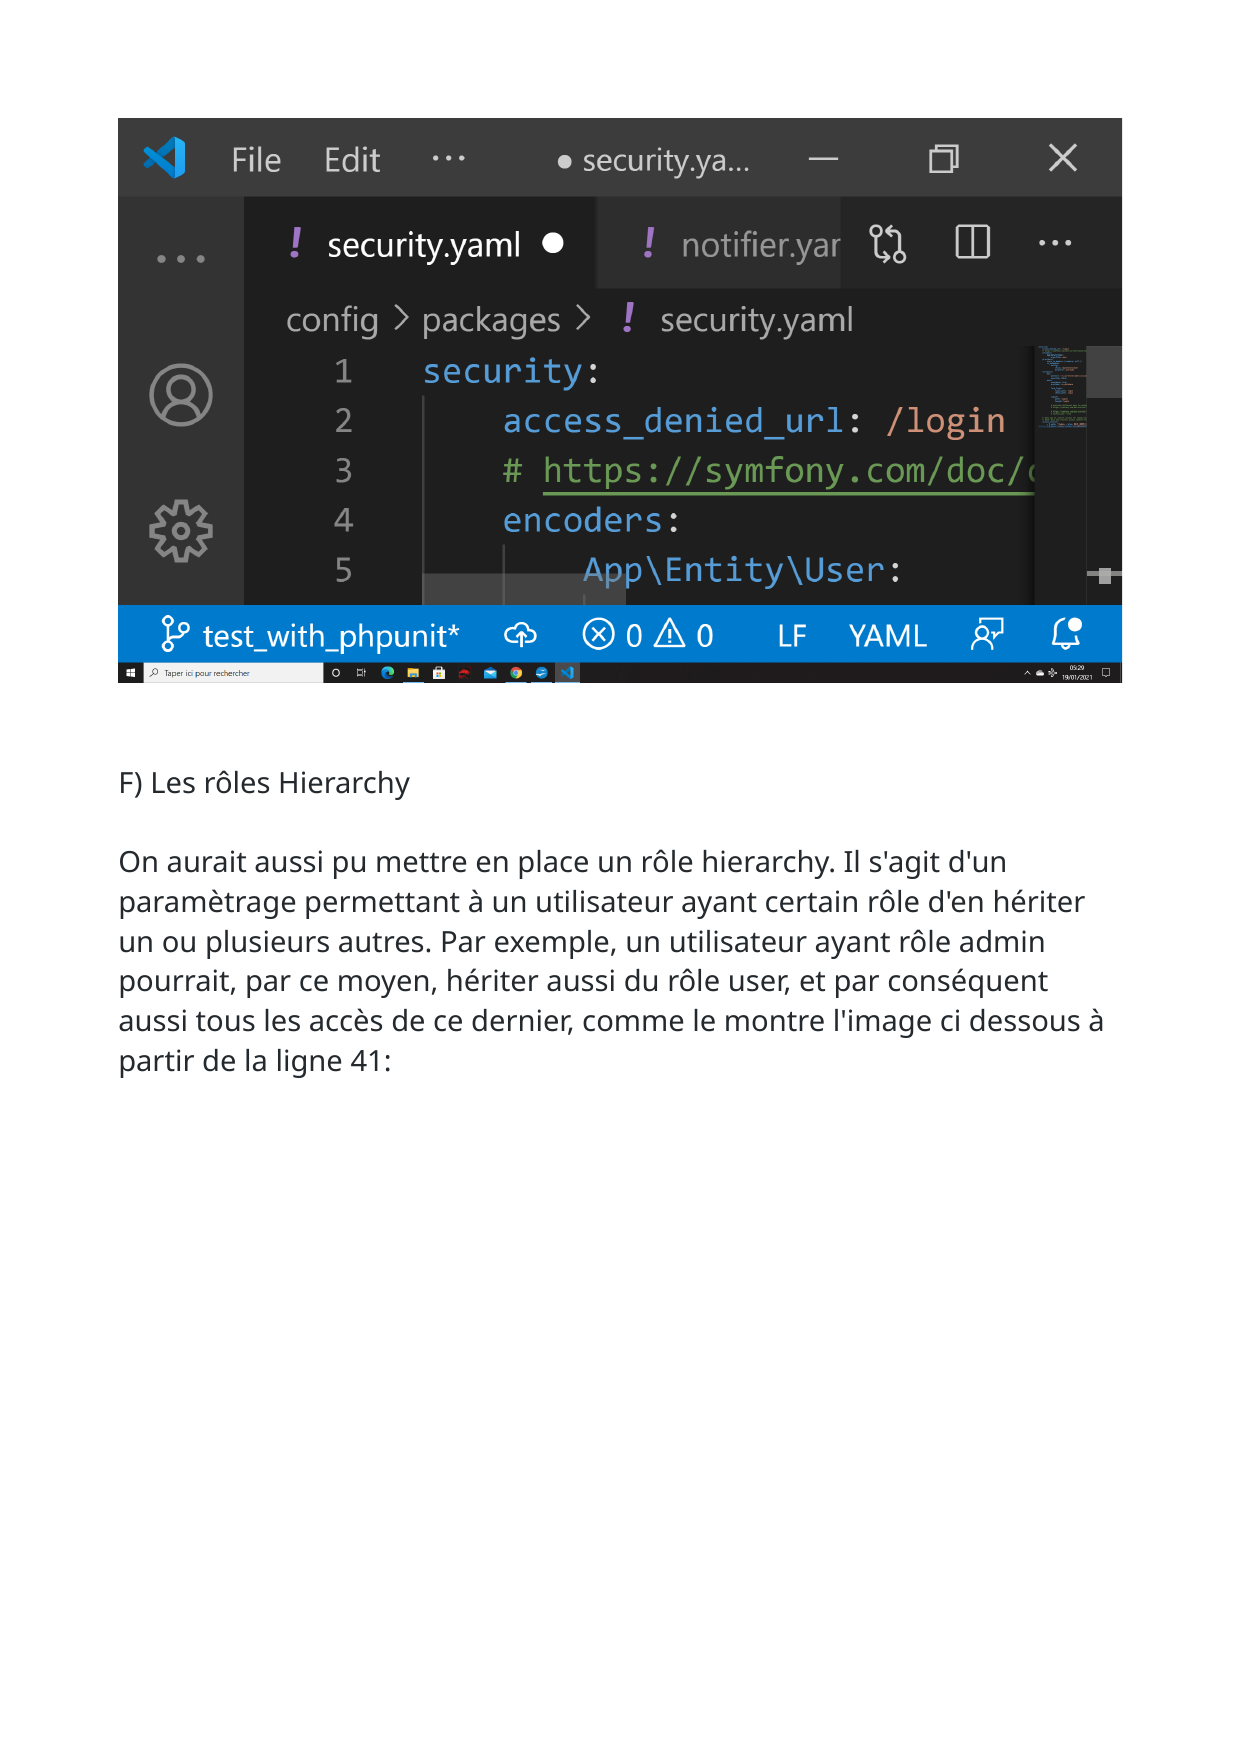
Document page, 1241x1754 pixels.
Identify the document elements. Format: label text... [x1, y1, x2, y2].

picture [118, 118, 1123, 683]
text On aurait aussi pu mettre en place un rôle hierarchy. Il s'agit d'un paramètrage permettant à un utilisateur ayant certain rôle d'en hériter un ou plusieurs autres. Par exemple, un utilisateur ayant rôle admin pourrait, par ce moyen, hériter aussi du rôle user, et par conséquent aussi tous les accès de ce dernier, comme le montre l'image ci dessous à partir de la ligne 41: [118, 842, 1122, 1080]
text F) Les rôles Hierarchy [118, 762, 1122, 802]
